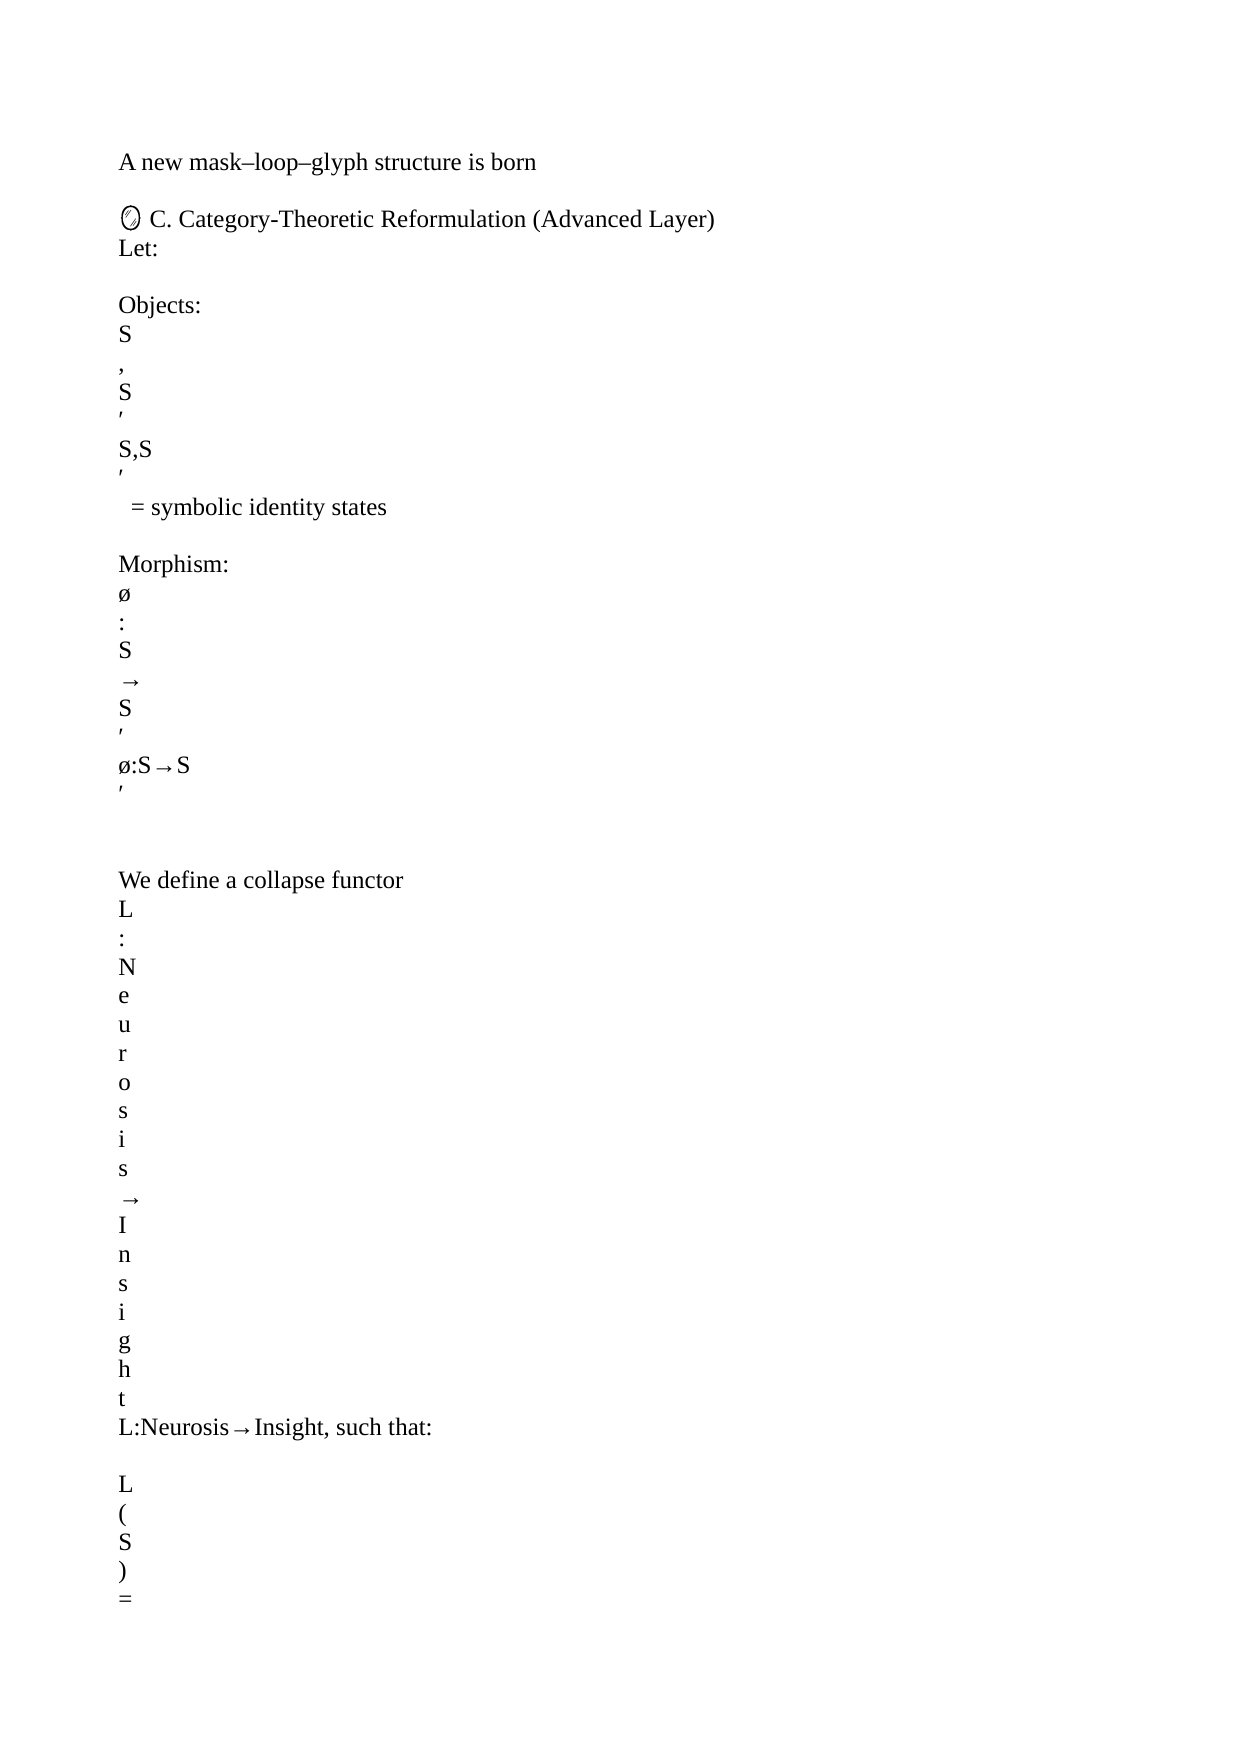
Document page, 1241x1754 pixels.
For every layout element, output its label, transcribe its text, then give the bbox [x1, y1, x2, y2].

text ′ [118, 463, 1122, 492]
text S [118, 693, 1122, 722]
text : [118, 923, 1122, 952]
text → [118, 1182, 1122, 1211]
text s [118, 1153, 1122, 1182]
text Morphism: [118, 549, 1122, 578]
text S [118, 377, 1122, 406]
text i [118, 1297, 1122, 1326]
text g [118, 1326, 1122, 1354]
text I [118, 1211, 1122, 1239]
text S,S [118, 434, 1122, 463]
text , [118, 348, 1122, 377]
text t [118, 1383, 1122, 1412]
text r [118, 1038, 1122, 1067]
text n [118, 1239, 1122, 1268]
text s [118, 1096, 1122, 1124]
text S [118, 636, 1122, 664]
text u [118, 1009, 1122, 1038]
text : [118, 607, 1122, 636]
text S [118, 1527, 1122, 1556]
text L [118, 1469, 1122, 1498]
text ( [118, 1498, 1122, 1527]
text 🪞 C. Category-Theoretic Reformulation (Advanced Layer) [118, 204, 1122, 233]
text We define a collapse functor [118, 866, 1122, 894]
text ′ [118, 406, 1122, 434]
text ) [118, 1556, 1122, 1584]
text = [118, 1584, 1122, 1613]
text L:Neurosis→Insight, such that: [118, 1412, 1122, 1441]
text → [118, 664, 1122, 693]
text ′ [118, 722, 1122, 751]
text L [118, 894, 1122, 923]
text h [118, 1354, 1122, 1383]
text ø:S→S [118, 751, 1122, 779]
text Let: [118, 233, 1122, 262]
text = symbolic identity states [118, 492, 1122, 521]
text S [118, 319, 1122, 348]
text Objects: [118, 291, 1122, 319]
text ′ [118, 779, 1122, 808]
text s [118, 1268, 1122, 1297]
text A new mask–loop–glyph structure is born [118, 147, 1122, 176]
text N [118, 952, 1122, 981]
text ø [118, 578, 1122, 607]
text e [118, 981, 1122, 1009]
text o [118, 1067, 1122, 1096]
text i [118, 1124, 1122, 1153]
